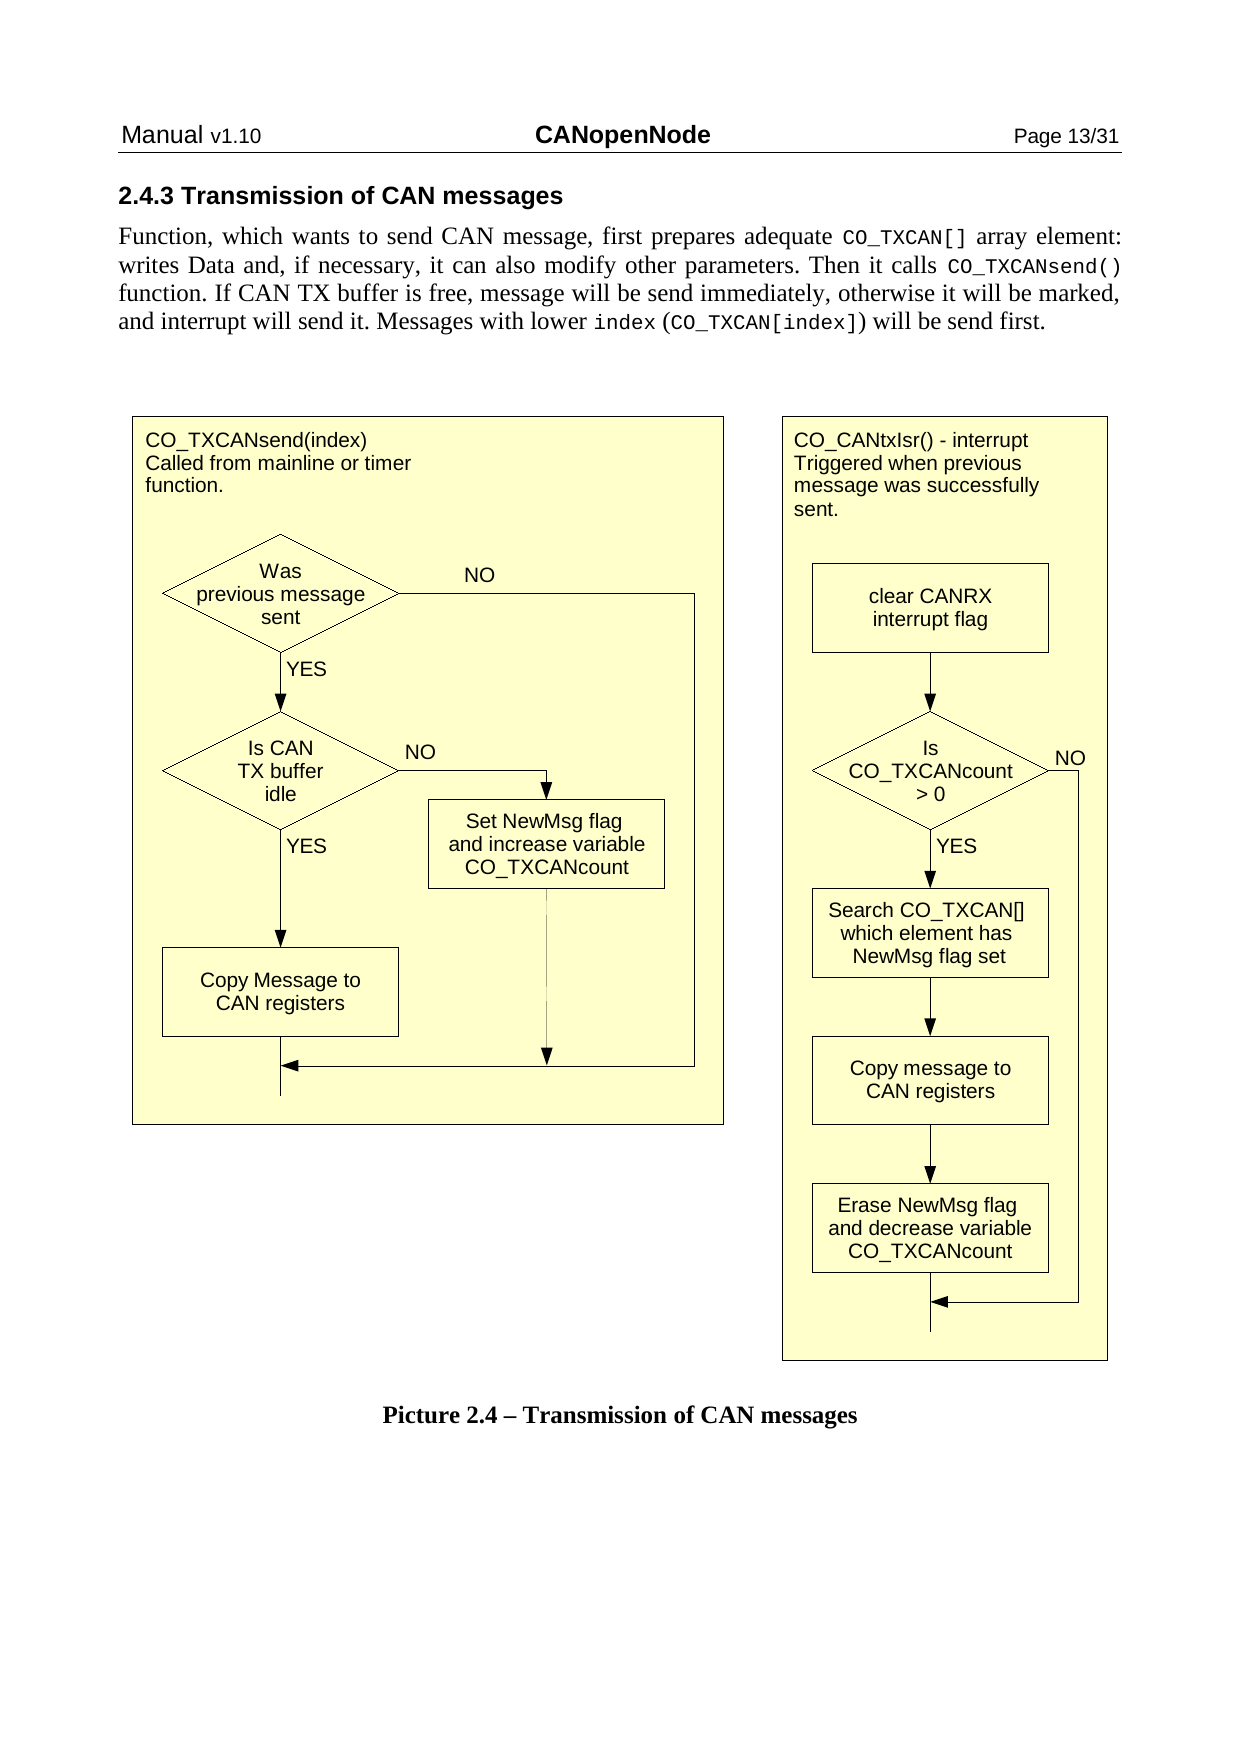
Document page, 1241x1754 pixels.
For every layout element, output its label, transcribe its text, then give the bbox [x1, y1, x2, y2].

subtitle Picture 2.4 – Transmission of CAN messages [118, 1401, 1122, 1429]
text Function, which wants to send CAN message, first prepares adequate CO_TXCAN[] array element: writes Data and, if necessary, it can also modify other parameters. Then it calls CO_TXCANsend() function. If CAN TX buffer is free, message will be send immediately, otherwise it will be marked, and interrupt will send it. Messages with lower index (CO_TXCAN[index]) will be send first. [118, 222, 1122, 336]
subtitle 2.4.3 Transmission of CAN messages [118, 182, 1122, 210]
